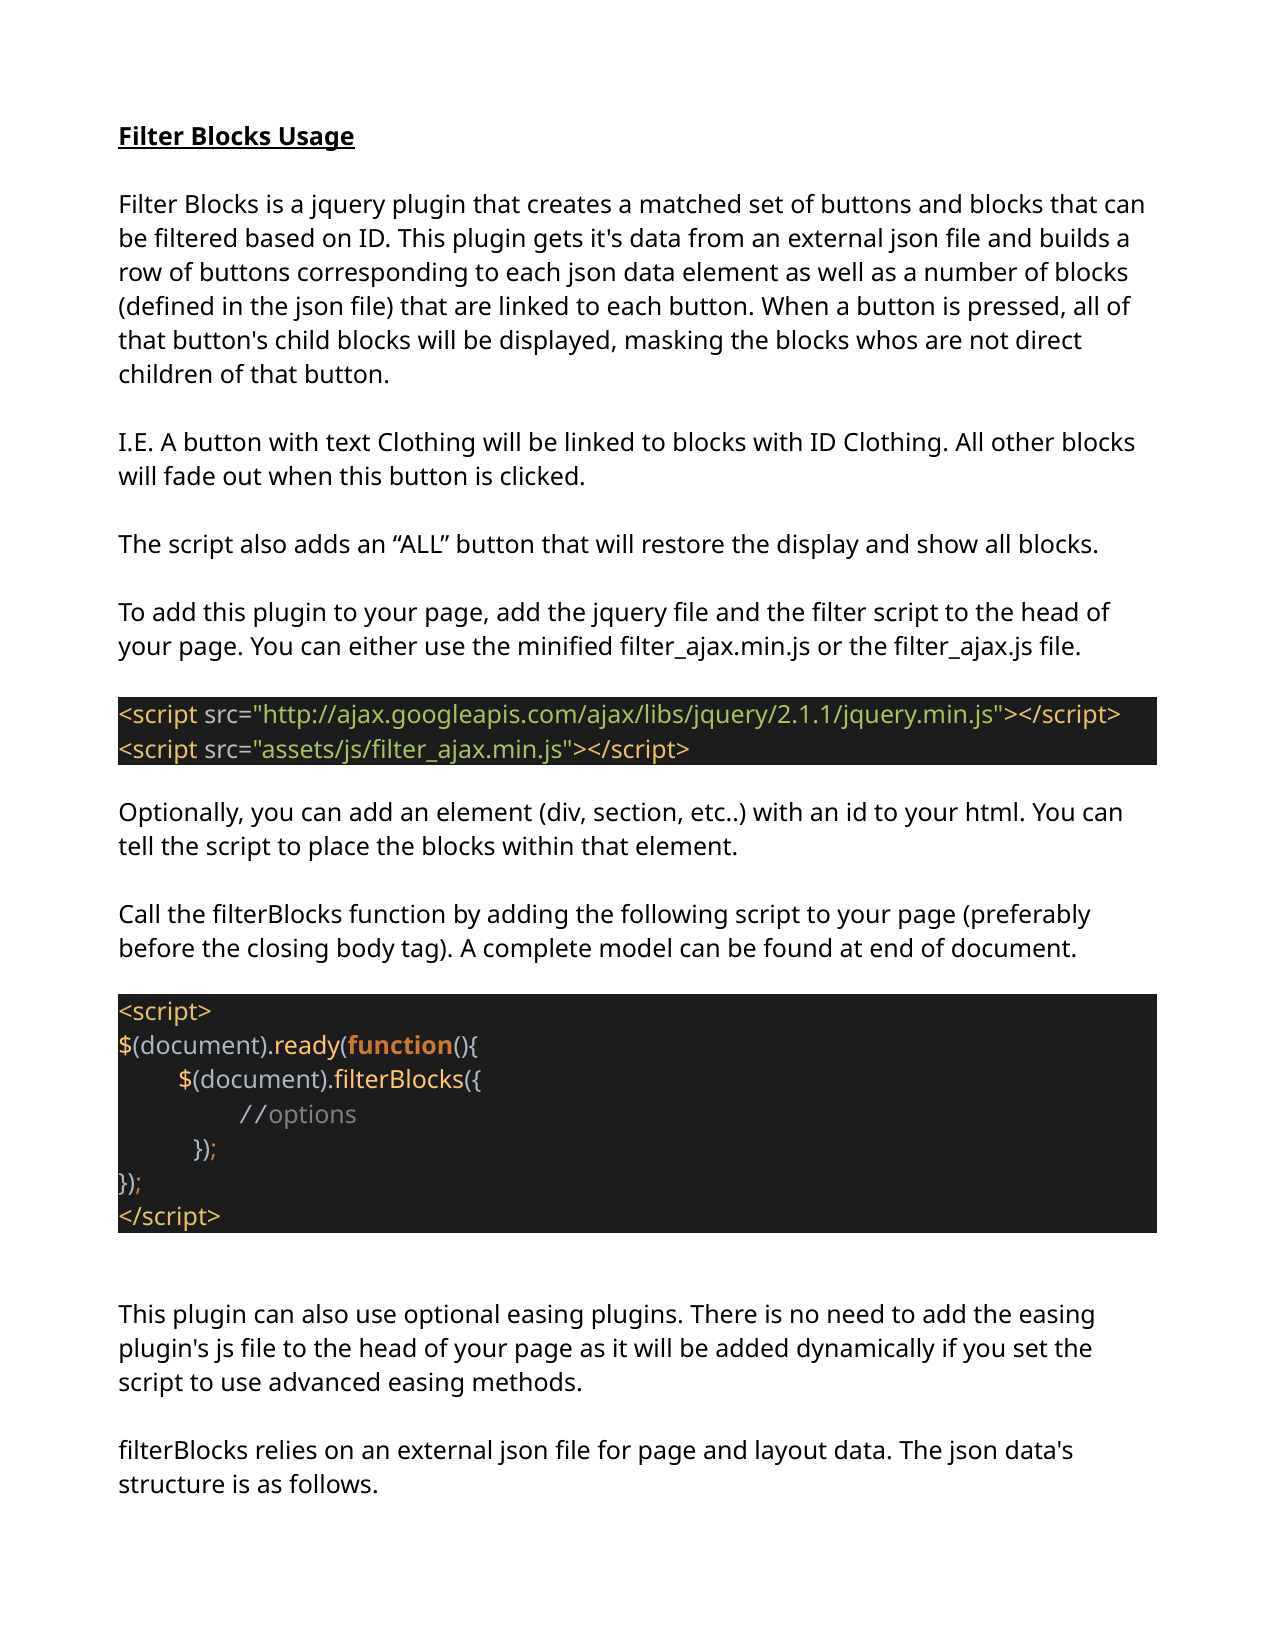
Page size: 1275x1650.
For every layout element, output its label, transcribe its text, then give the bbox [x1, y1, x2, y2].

text <script src="http://ajax.googleapis.com/ajax/libs/jquery/2.1.1/jquery.min.js"></script> [118, 697, 1157, 731]
text $(document).ready(function(){ [118, 1028, 1157, 1062]
text }); [118, 1131, 1157, 1165]
text filterBlocks relies on an external json file for page and layout data. The json data's structure is as follows. [118, 1433, 1157, 1501]
text Call the filterBlocks function by adding the following script to your page (preferably before the closing body tag). A complete model can be found at end of document. [118, 897, 1157, 965]
text This plugin can also use optional easing plugins. There is no need to add the easing plugin's js file to the head of your page as it will be added dynamically if you set the script to use advanced easing methods. [118, 1296, 1157, 1399]
text Optionally, you can add an element (div, section, etc..) with an id to your html. You can tell the script to place the blocks within that element. [118, 795, 1157, 863]
text //options [118, 1096, 1157, 1131]
text </script> [118, 1199, 1157, 1233]
text }); [118, 1165, 1157, 1199]
text The script also adds an “ALL” button that will restore the display and show all blocks. [118, 527, 1157, 561]
text <script src="assets/js/filter_ajax.min.js"></script> [118, 731, 1157, 765]
text <script> [118, 994, 1157, 1028]
text Filter Blocks Usage [118, 118, 1157, 152]
text Filter Blocks is a jquery plugin that creates a matched set of buttons and blocks that can be filtered based on ID. This plugin gets it's data from an external json file and builds a row of buttons corresponding to each json data element as well as a number of blocks (defined in the json file) that are linked to each button. When a button is pressed, all of that button's child blocks will be displayed, masking the blocks whos are not direct children of that button. [118, 186, 1157, 391]
text I.E. A button with text Clothing will be linked to blocks with ID Clothing. All other blocks will fade out when this button is clicked. [118, 425, 1157, 493]
text To add this plugin to your page, add the jquery file and the filter script to the head of your page. You can either use the minified filter_ajax.min.js or the filter_ajax.js file. [118, 595, 1157, 663]
text $(document).filterBlocks({ [118, 1062, 1157, 1096]
